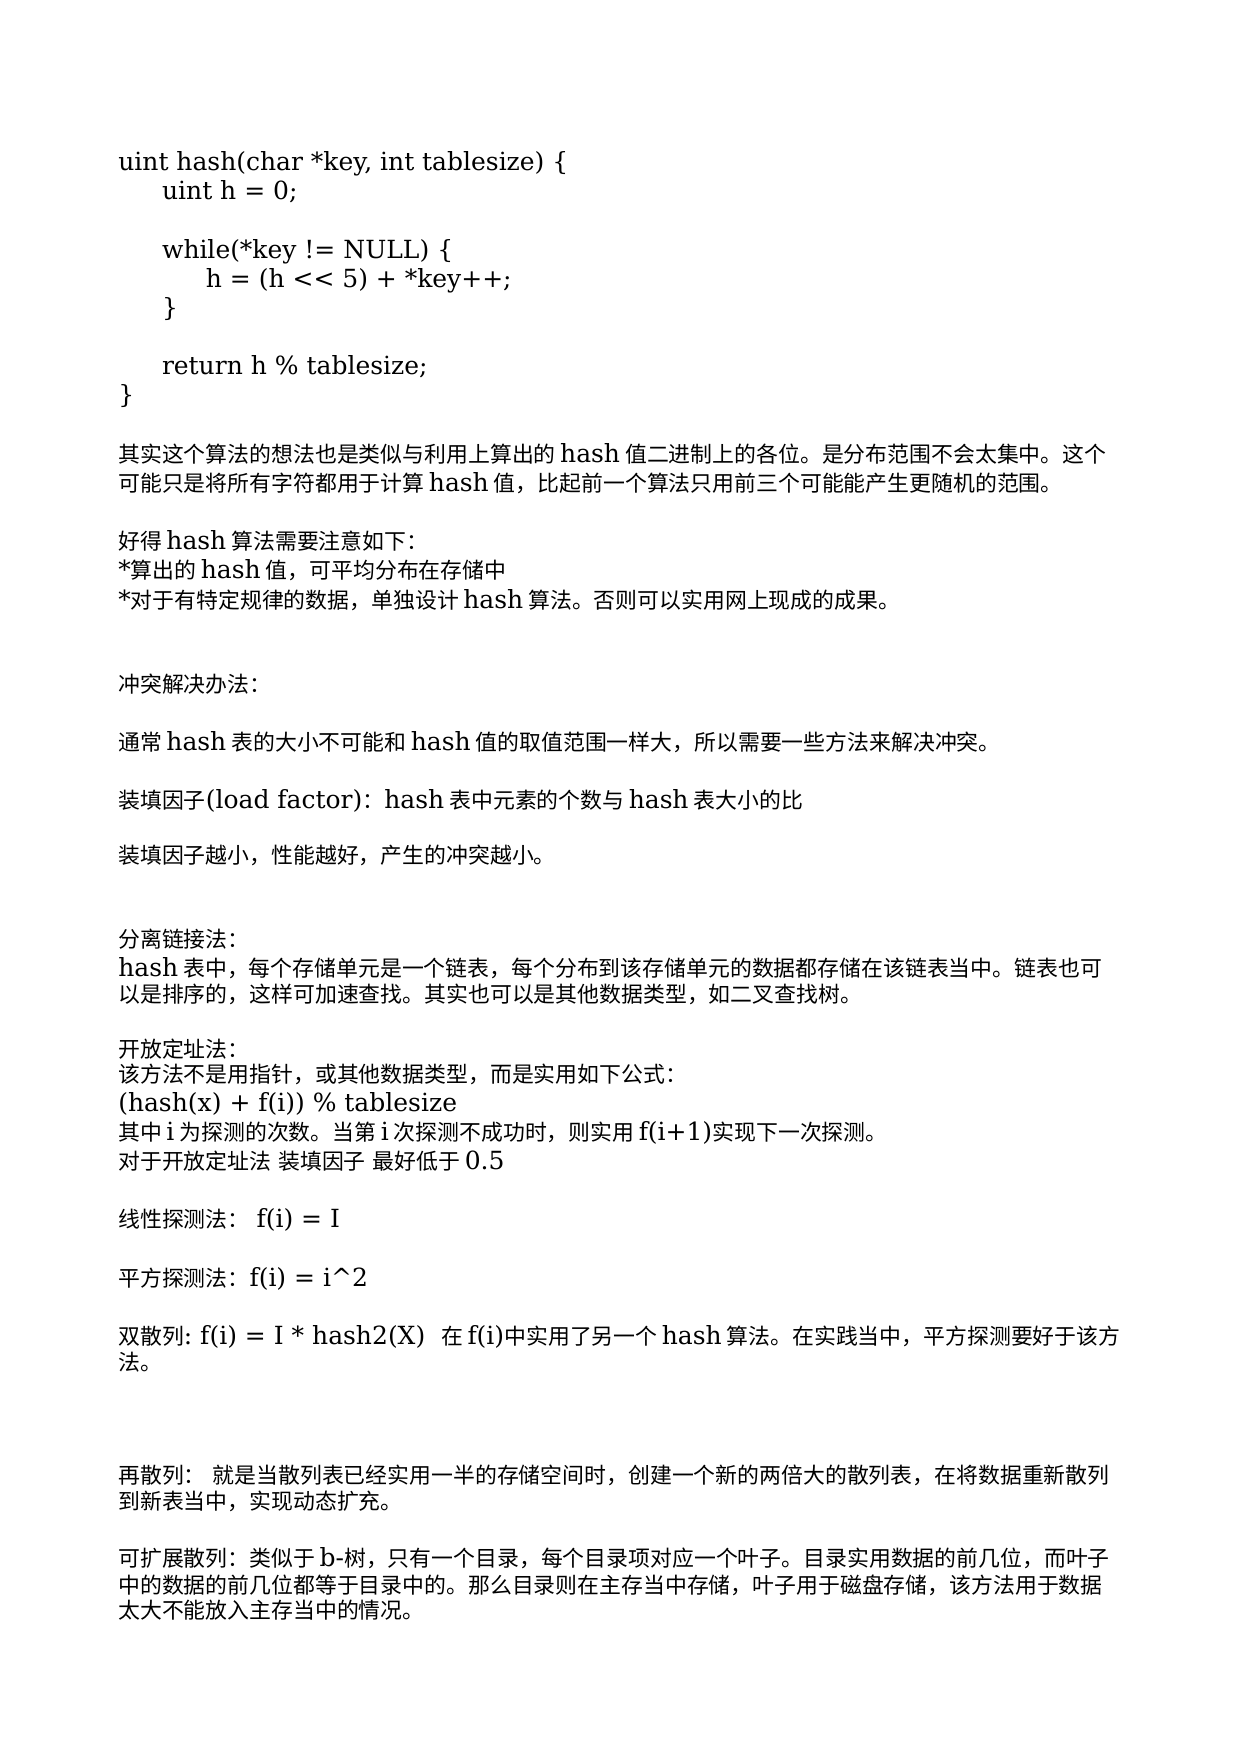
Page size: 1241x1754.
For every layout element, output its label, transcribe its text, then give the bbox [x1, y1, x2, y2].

text h = (h << 5) + *key++; [118, 264, 1122, 293]
text 通常hash表的大小不可能和hash值的取值范围一样大，所以需要一些方法来解决冲突。 [118, 727, 1122, 756]
text 双散列: f(i) = I * hash2(X) 在f(i)中实用了另一个hash算法。在实践当中，平方探测要好于该方法。 [118, 1321, 1122, 1376]
text 该方法不是用指针，或其他数据类型，而是实用如下公式： [118, 1062, 1122, 1088]
text 分离链接法： [118, 927, 1122, 953]
text uint hash(char *key, int tablesize) { [118, 147, 1122, 176]
text return h % tablesize; [118, 351, 1122, 381]
text } [118, 293, 1122, 322]
text *算出的hash值，可平均分布在存储中 [118, 556, 1122, 585]
text 其中i为探测的次数。当第i次探测不成功时，则实用f(i+1)实现下一次探测。 [118, 1117, 1122, 1146]
text 可扩展散列：类似于b-树，只有一个目录，每个目录项对应一个叶子。目录实用数据的前几位，而叶子中的数据的前几位都等于目录中的。那么目录则在主存当中存储，叶子用于磁盘存储，该方法用于数据太大不能放入主存当中的情况。 [118, 1544, 1122, 1624]
text uint h = 0; [118, 176, 1122, 206]
text hash表中，每个存储单元是一个链表，每个分布到该存储单元的数据都存储在该链表当中。链表也可以是排序的，这样可加速查找。其实也可以是其他数据类型，如二叉查找树。 [118, 953, 1122, 1008]
text 其实这个算法的想法也是类似与利用上算出的hash值二进制上的各位。是分布范围不会太集中。这个可能只是将所有字符都用于计算hash值，比起前一个算法只用前三个可能能产生更随机的范围。 [118, 439, 1122, 497]
text 对于开放定址法 装填因子 最好低于0.5 [118, 1146, 1122, 1175]
text 再散列： 就是当散列表已经实用一半的存储空间时，创建一个新的两倍大的散列表，在将数据重新散列到新表当中，实现动态扩充。 [118, 1463, 1122, 1514]
text while(*key != NULL) { [118, 235, 1122, 264]
text 线性探测法： f(i) = I [118, 1204, 1122, 1234]
text *对于有特定规律的数据，单独设计hash算法。否则可以实用网上现成的成果。 [118, 585, 1122, 614]
text 开放定址法： [118, 1037, 1122, 1062]
text } [118, 381, 1122, 410]
text 好得hash算法需要注意如下： [118, 526, 1122, 556]
text (hash(x) + f(i)) % tablesize [118, 1088, 1122, 1117]
text 平方探测法：f(i) = i^2 [118, 1263, 1122, 1292]
text 装填因子(load factor)：hash表中元素的个数与hash表大小的比 [118, 785, 1122, 814]
text 装填因子越小，性能越好，产生的冲突越小。 [118, 844, 1122, 869]
text 冲突解决办法： [118, 672, 1122, 698]
